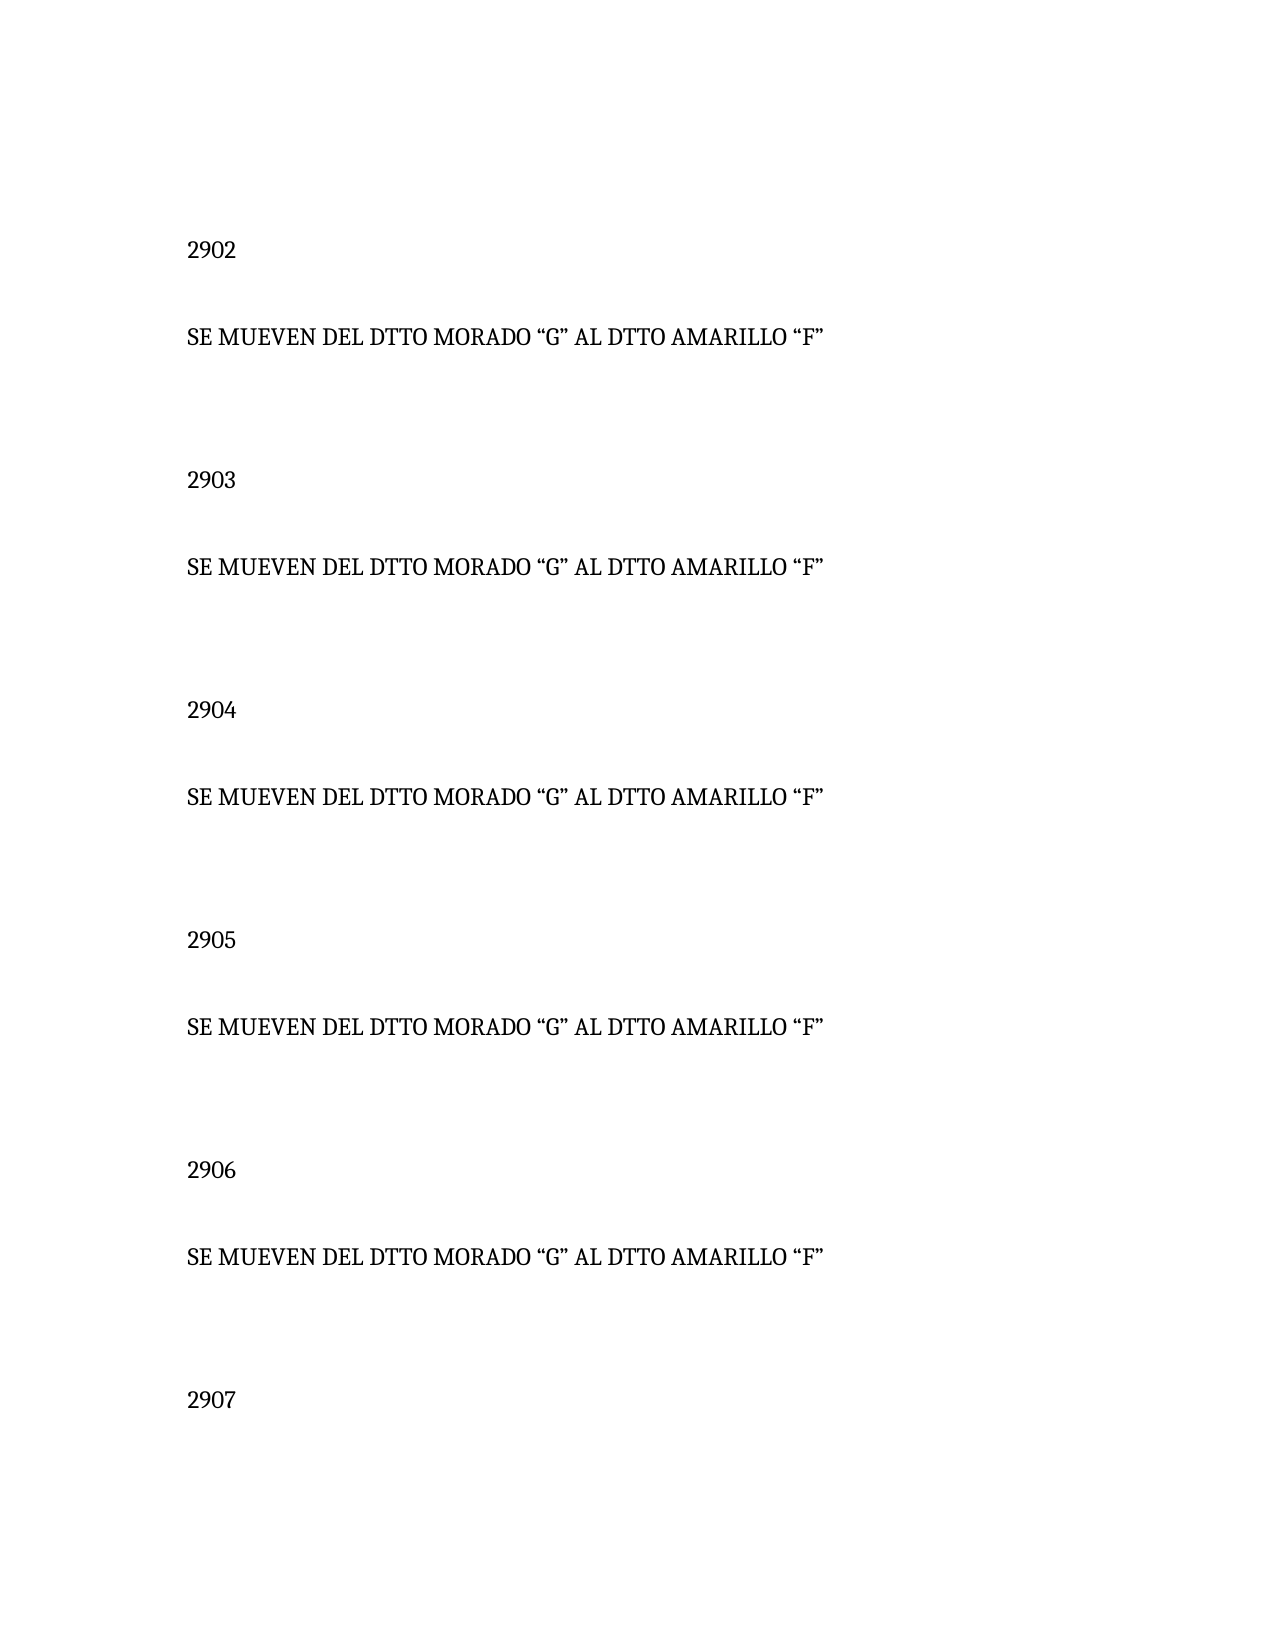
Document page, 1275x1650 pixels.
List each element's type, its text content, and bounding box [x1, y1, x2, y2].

text SE MUEVEN DEL DTTO MORADO “G” AL DTTO AMARILLO “F” [187, 782, 1087, 811]
text SE MUEVEN DEL DTTO MORADO “G” AL DTTO AMARILLO “F” [187, 1242, 1087, 1271]
text 2906 [187, 1156, 1087, 1185]
text 2904 [187, 696, 1087, 725]
text SE MUEVEN DEL DTTO MORADO “G” AL DTTO AMARILLO “F” [187, 1012, 1087, 1041]
text 2902 [187, 236, 1087, 265]
text 2905 [187, 926, 1087, 955]
text 2907 [187, 1386, 1087, 1415]
text SE MUEVEN DEL DTTO MORADO “G” AL DTTO AMARILLO “F” [187, 552, 1087, 581]
text 2903 [187, 466, 1087, 495]
text SE MUEVEN DEL DTTO MORADO “G” AL DTTO AMARILLO “F” [187, 322, 1087, 351]
